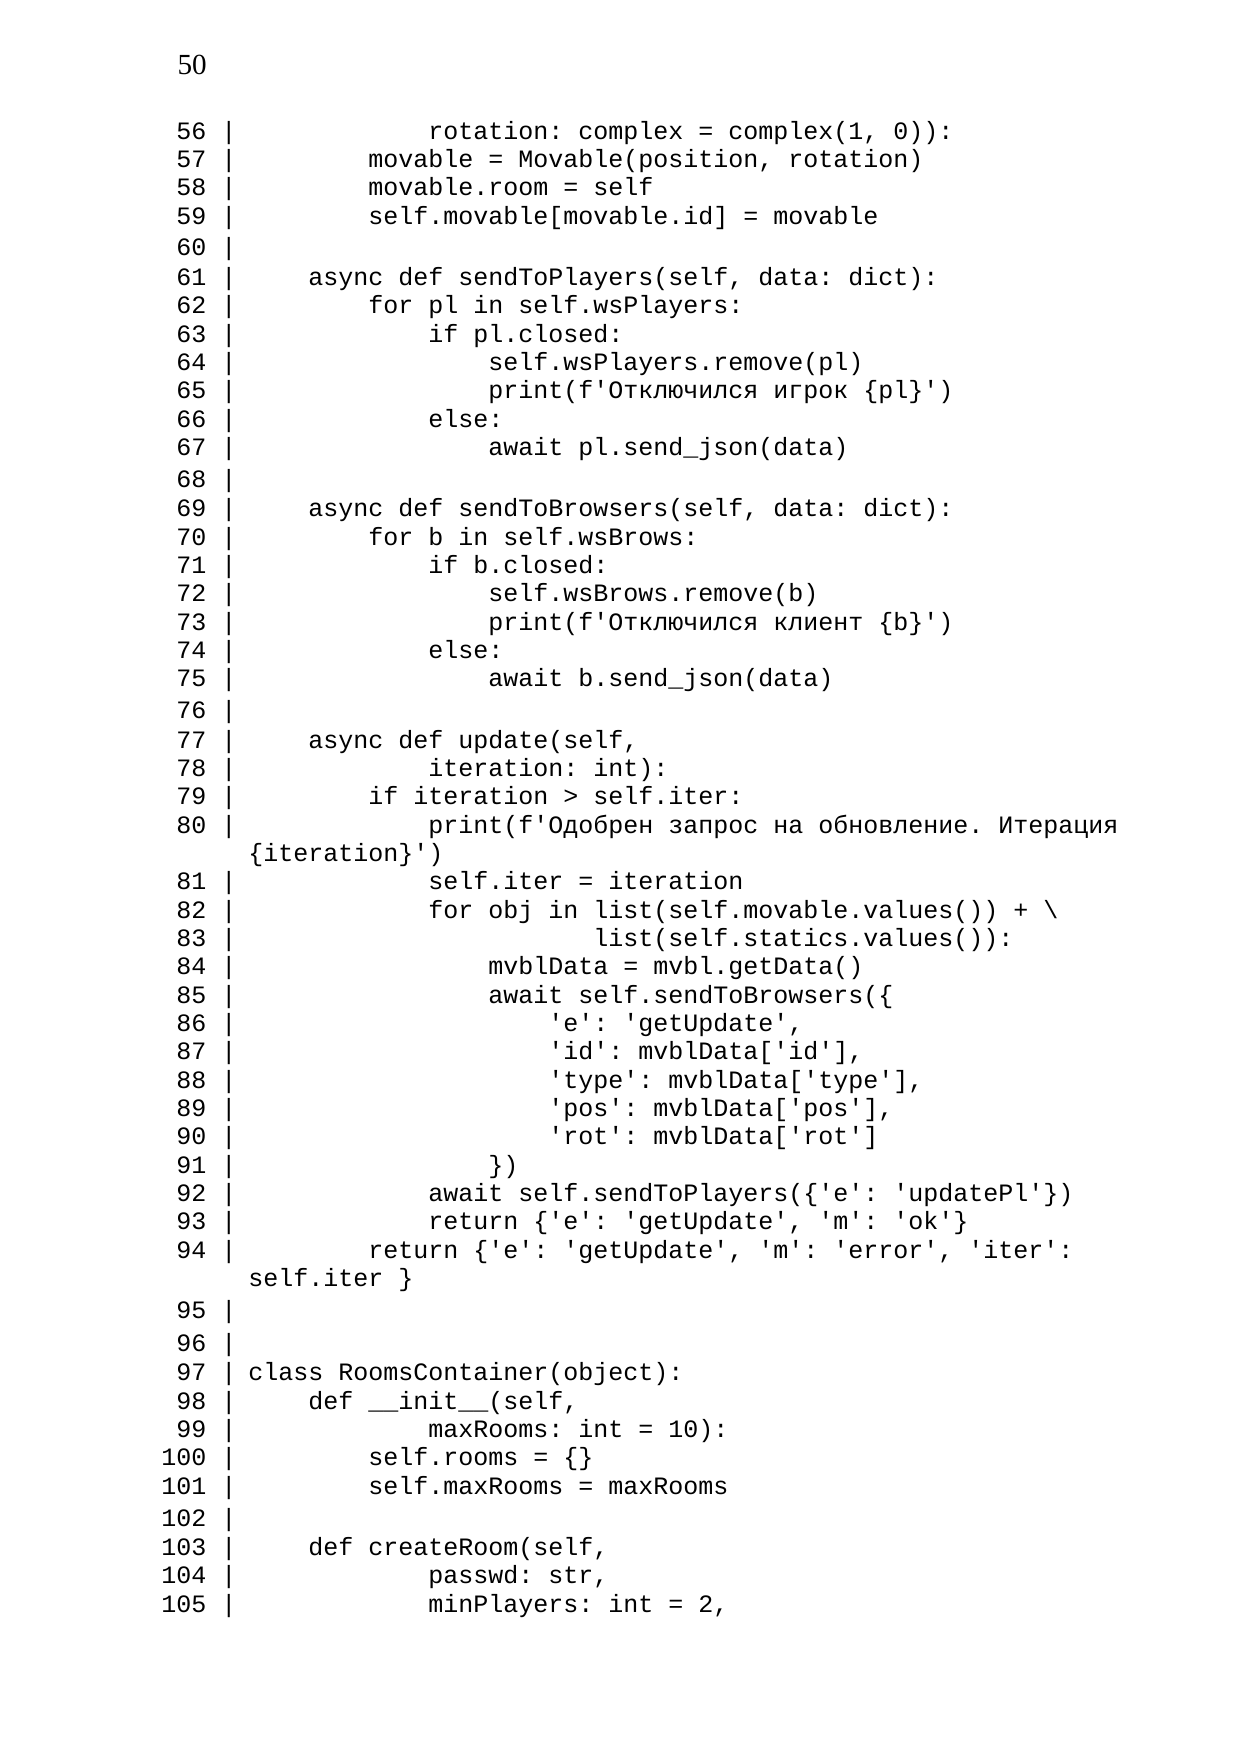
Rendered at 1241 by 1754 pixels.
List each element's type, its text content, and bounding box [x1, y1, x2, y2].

list 'pos': mvblData['pos'], [236, 1096, 1181, 1124]
list iteration: int): [236, 756, 1181, 784]
list self.wsPlayers.remove(pl) [236, 349, 1181, 378]
list self.wsBrows.remove(b) [236, 581, 1181, 609]
list if pl.closed: [236, 321, 1181, 349]
list passwd: str, [236, 1563, 1181, 1591]
list list(self.statics.values()): [236, 926, 1181, 954]
list return {'e': 'getUpdate', 'm': 'error', 'iter': self.iter } [236, 1237, 1181, 1294]
list 'type': mvblData['type'], [236, 1067, 1181, 1096]
list 'e': 'getUpdate', [236, 1011, 1181, 1039]
list print(f'Отключился клиент {b}') [236, 609, 1181, 638]
list 'id': mvblData['id'], [236, 1039, 1181, 1067]
list await pl.send_json(data) [236, 434, 1181, 463]
list minPlayers: int = 2, [236, 1591, 1181, 1620]
list def __init__(self, [236, 1388, 1181, 1417]
list await b.send_json(data) [236, 666, 1181, 694]
list print(f'Одобрен запрос на обновление. Итерация {iteration}') [236, 812, 1181, 869]
list }) [236, 1152, 1181, 1181]
list for pl in self.wsPlayers: [236, 293, 1181, 321]
list async def sendToBrowsers(self, data: dict): [236, 496, 1181, 524]
list 'rot': mvblData['rot'] [236, 1124, 1181, 1152]
list maxRooms: int = 10): [236, 1417, 1181, 1445]
list class RoomsContainer(object): [236, 1360, 1181, 1388]
list for obj in list(self.movable.values()) + \ [236, 897, 1181, 926]
list async def sendToPlayers(self, data: dict): [236, 264, 1181, 293]
list print(f'Отключился игрок {pl}') [236, 378, 1181, 406]
list else: [236, 638, 1181, 666]
list await self.sendToPlayers({'e': 'updatePl'}) [236, 1181, 1181, 1209]
list movable = Movable(position, rotation) [236, 147, 1181, 175]
list await self.sendToBrowsers({ [236, 982, 1181, 1011]
list movable.room = self [236, 175, 1181, 203]
list if iteration > self.iter: [236, 784, 1181, 812]
list self.rooms = {} [236, 1445, 1181, 1473]
list def createRoom(self, [236, 1535, 1181, 1563]
list if b.closed: [236, 553, 1181, 581]
list for b in self.wsBrows: [236, 524, 1181, 553]
list self.maxRooms = maxRooms [236, 1473, 1181, 1502]
list else: [236, 406, 1181, 434]
list self.movable[movable.id] = movable [236, 203, 1181, 232]
list self.iter = iteration [236, 869, 1181, 897]
list return {'e': 'getUpdate', 'm': 'ok'} [236, 1209, 1181, 1237]
list rotation: complex = complex(1, 0)): [236, 118, 1181, 147]
list mvblData = mvbl.getData() [236, 954, 1181, 982]
list async def update(self, [236, 727, 1181, 756]
